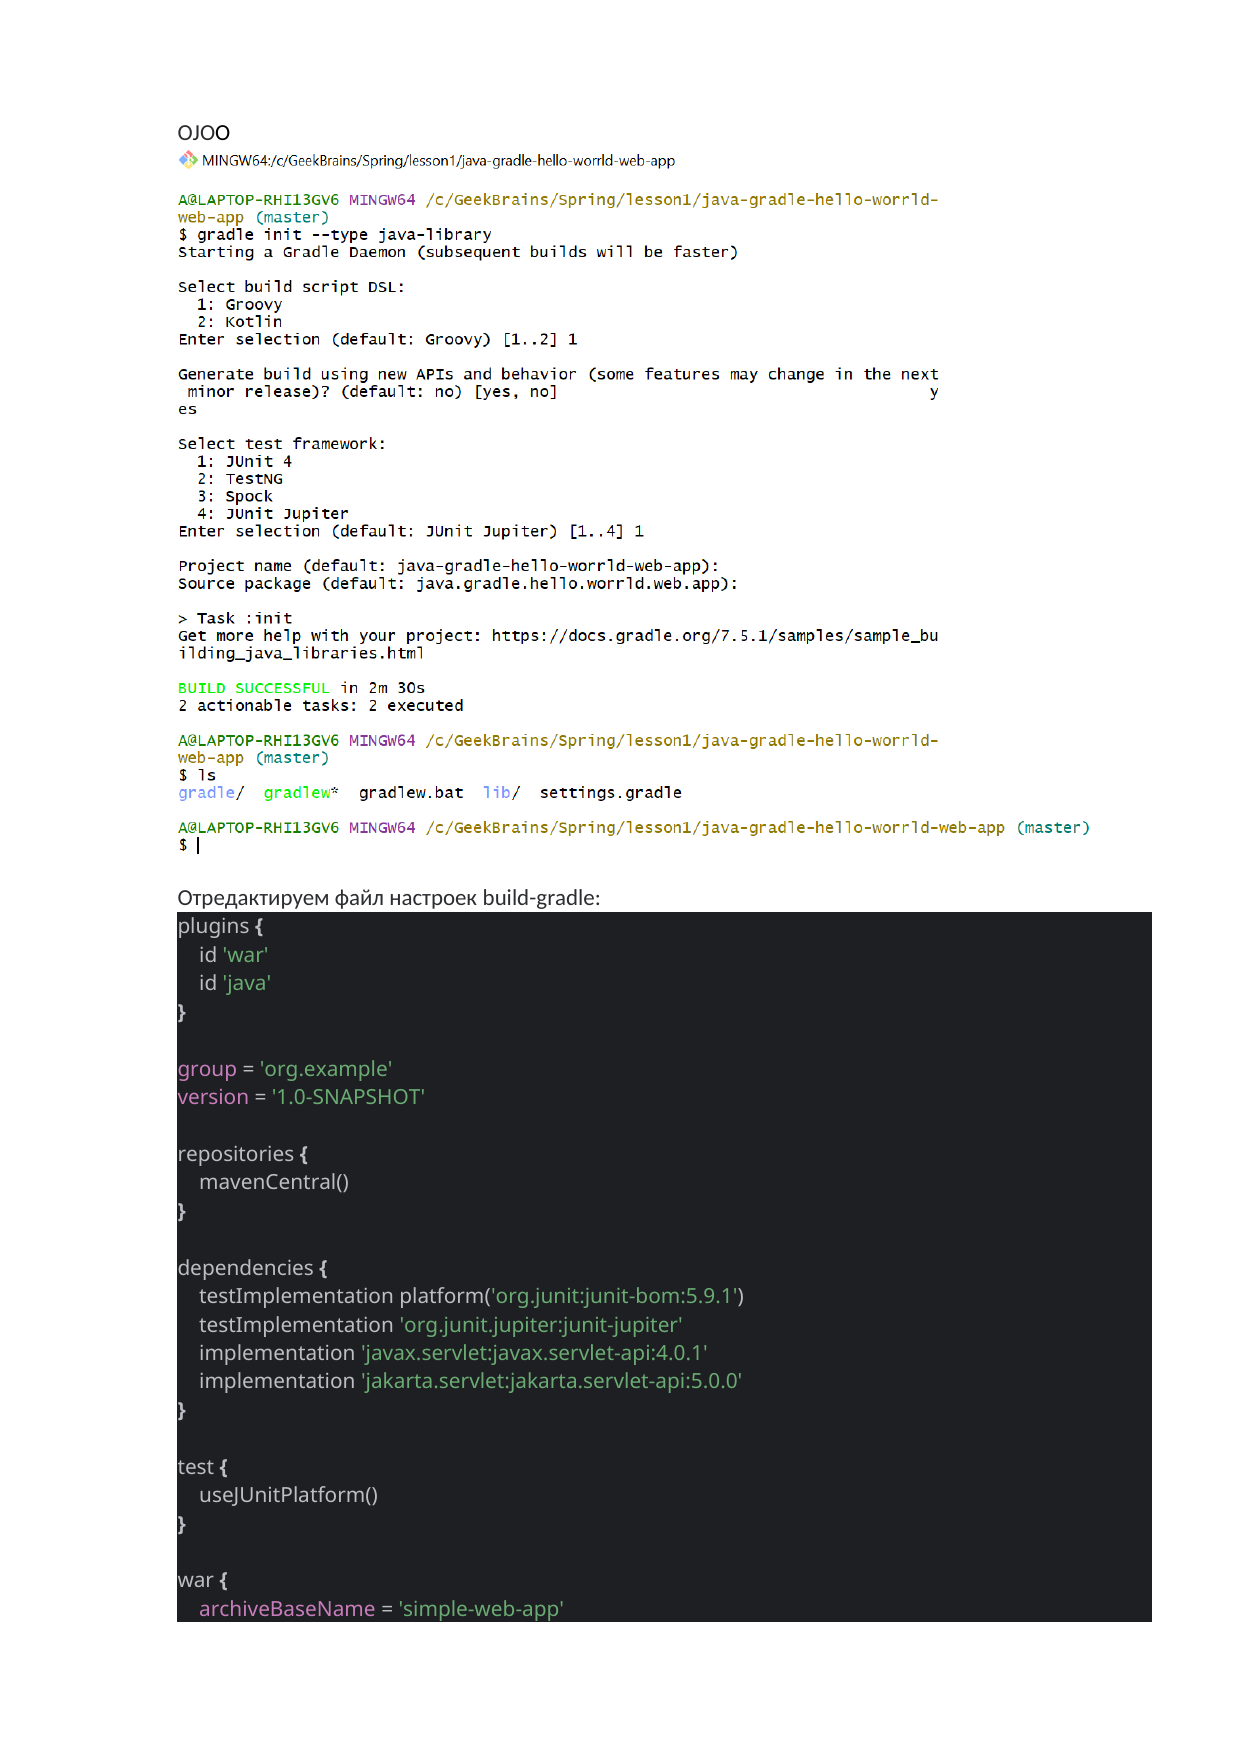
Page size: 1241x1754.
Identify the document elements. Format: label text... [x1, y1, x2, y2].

text ОJОО [177, 118, 1152, 146]
text plugins { id 'war' id 'java' } group = 'org.example' version = '1.0-SNAPSHOT' repositories { mavenCentral() } dependencies { testImplementation platform('org.junit:junit-bom:5.9.1') testImplementation 'org.junit.jupiter:junit-jupiter' implementation 'javax.servlet:javax.servlet-api:4.0.1' implementation 'jakarta.servlet:jakarta.servlet-api:5.0.0' } test { useJUnitPlatform() } war { archiveBaseName = 'simple-web-app' [177, 912, 1152, 1622]
picture [177, 146, 1152, 884]
text Отредактируем файл настроек build-gradle: [177, 884, 1152, 912]
